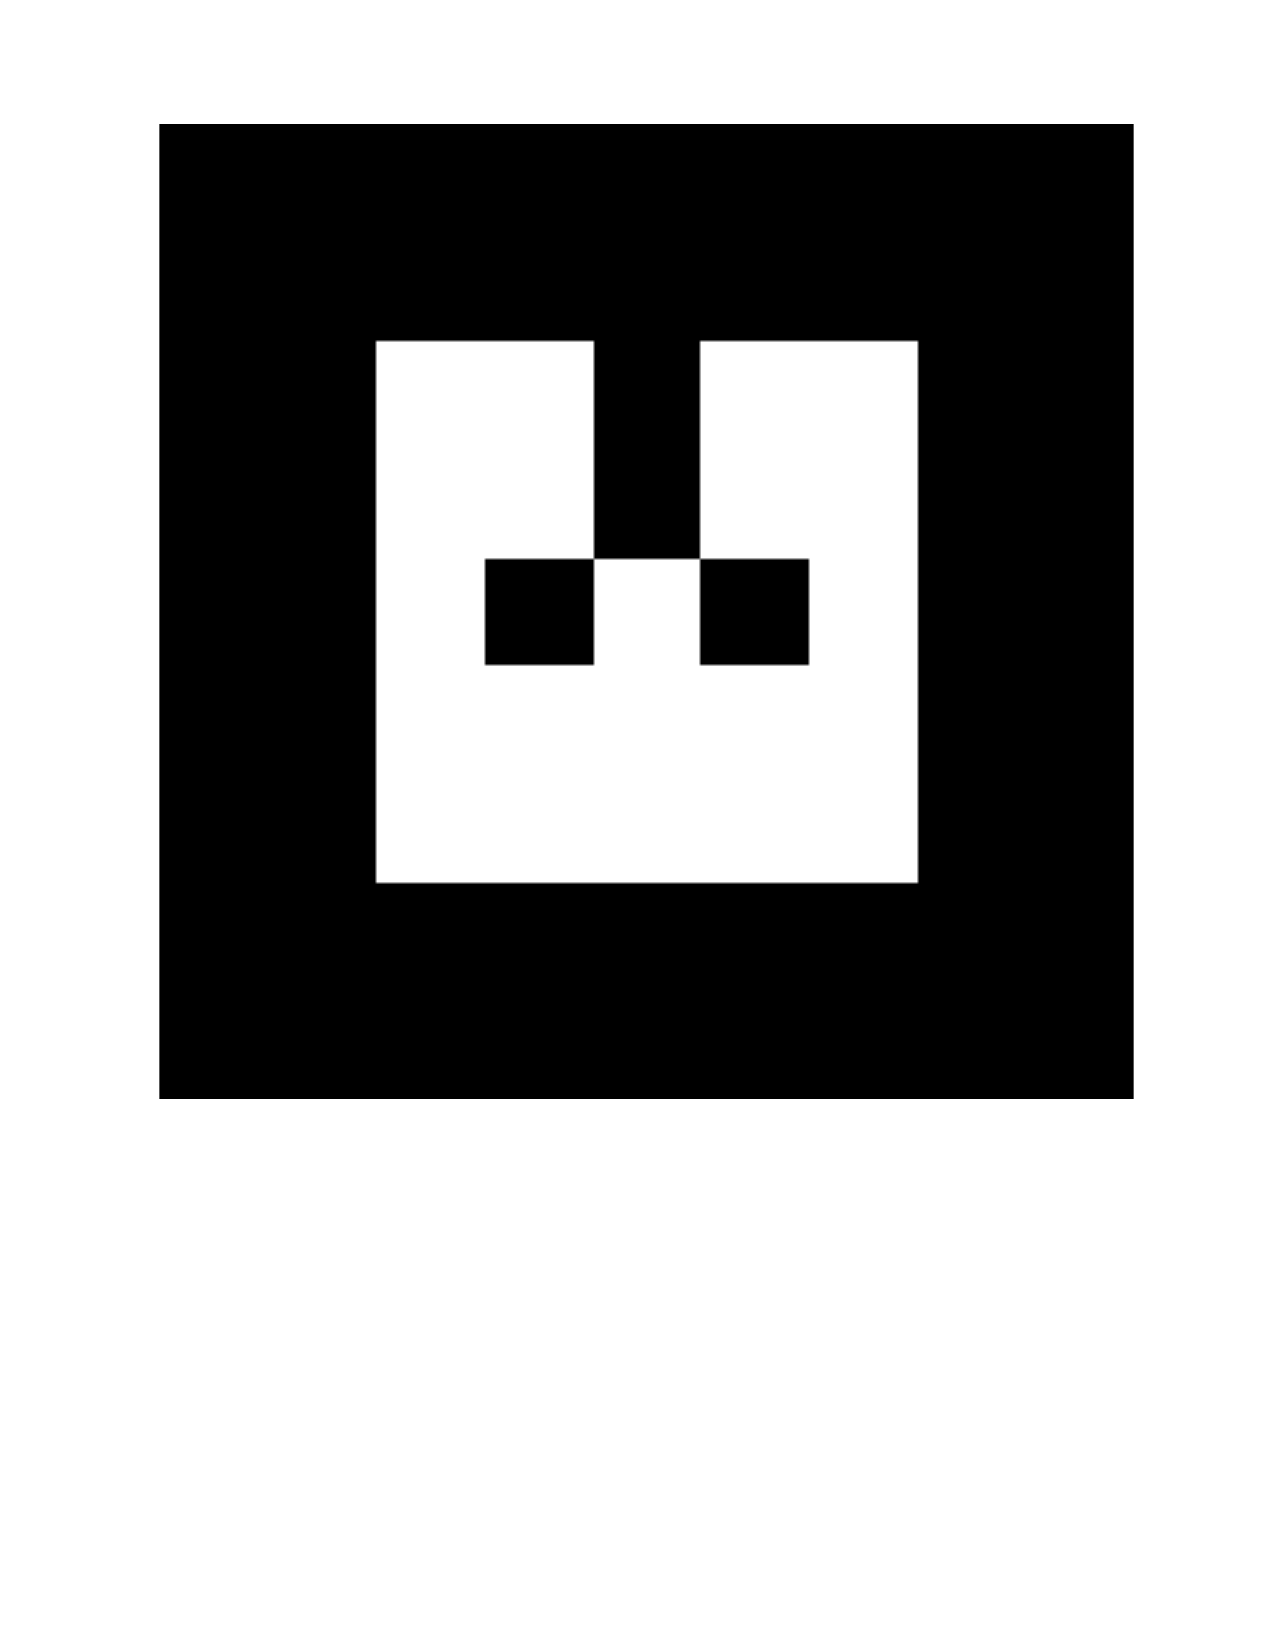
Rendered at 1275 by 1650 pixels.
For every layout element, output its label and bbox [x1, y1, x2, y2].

picture [159, 124, 1134, 1099]
